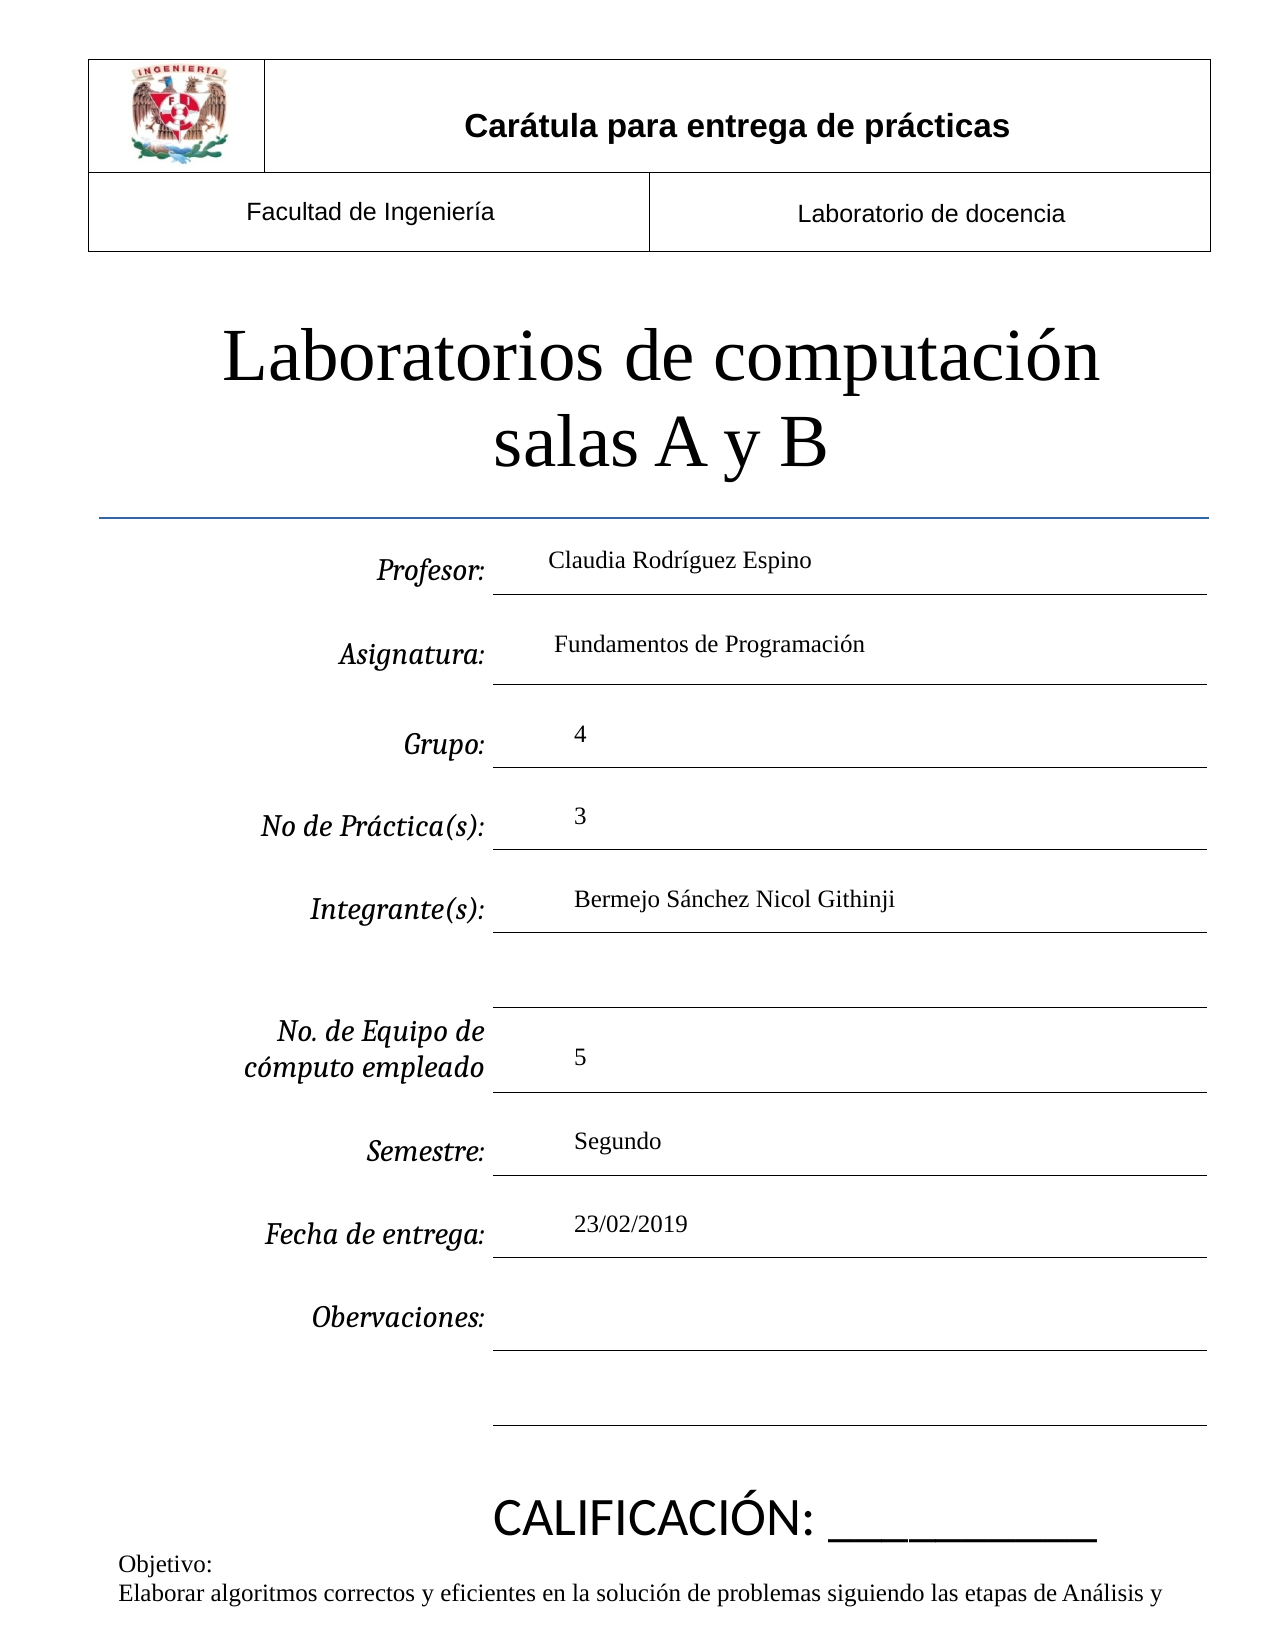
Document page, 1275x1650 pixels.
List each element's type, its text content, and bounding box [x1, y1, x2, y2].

table_cell Facultad de Ingeniería [89, 173, 649, 251]
table_cell Fundamentos de Programación [493, 595, 1207, 684]
table_cell Semestre: [118, 1091, 493, 1174]
table_cell 5 [493, 1008, 1207, 1091]
table_cell Fecha de entrega: [118, 1175, 493, 1257]
table_cell [493, 1258, 1207, 1350]
table_cell [118, 1350, 493, 1425]
table_cell Obervaciones: [118, 1257, 493, 1350]
text salas A y B [118, 396, 1205, 482]
table_cell Laboratorio de docencia [650, 173, 1210, 251]
table_cell 4 [493, 685, 1207, 766]
table_cell [493, 933, 1207, 1007]
table_cell Integrante(s): [118, 849, 493, 932]
text Objetivo: [118, 1549, 1205, 1578]
table_cell Bermejo Sánchez Nicol Githinji [493, 850, 1207, 932]
table_header [118, 511, 493, 517]
table_cell Asignatura: [118, 594, 493, 684]
table_cell 23/02/2019 [493, 1176, 1207, 1257]
table_cell 3 [493, 768, 1207, 849]
table_header Carátula para entrega de prácticas [265, 60, 1210, 172]
table_cell Segundo [493, 1093, 1207, 1174]
text Laboratorios de computación [118, 310, 1205, 396]
table_header Profesor: [118, 519, 493, 594]
table_cell No. de Equipo de cómputo empleado [118, 1007, 493, 1091]
text Elaborar algoritmos correctos y eficientes en la solución de problemas siguiendo las etapas de Análisis y [118, 1578, 1205, 1607]
table_header [89, 60, 264, 172]
table_cell [118, 932, 493, 1007]
text CALIFICACIÓN: __________ [118, 1483, 1205, 1549]
table_cell No de Práctica(s): [118, 766, 493, 849]
table_cell Grupo: [118, 684, 493, 766]
table_cell [493, 1351, 1207, 1425]
table_header Claudia Rodríguez Espino [493, 519, 1207, 594]
table_header [493, 511, 1207, 517]
